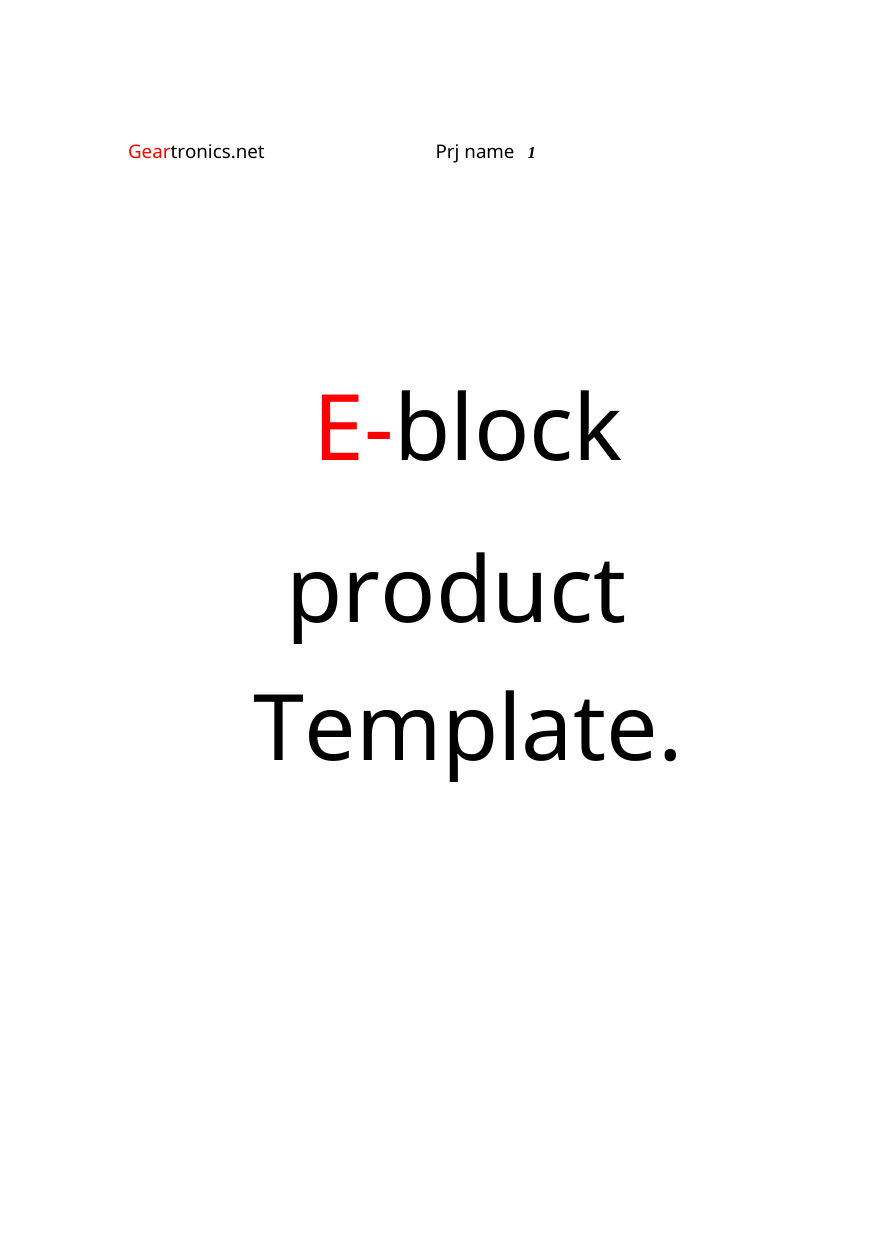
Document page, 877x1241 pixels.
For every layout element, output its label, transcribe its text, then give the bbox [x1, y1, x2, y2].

text Template. [118, 662, 818, 787]
subtitle product [118, 524, 818, 649]
subtitle E-block [118, 362, 818, 487]
